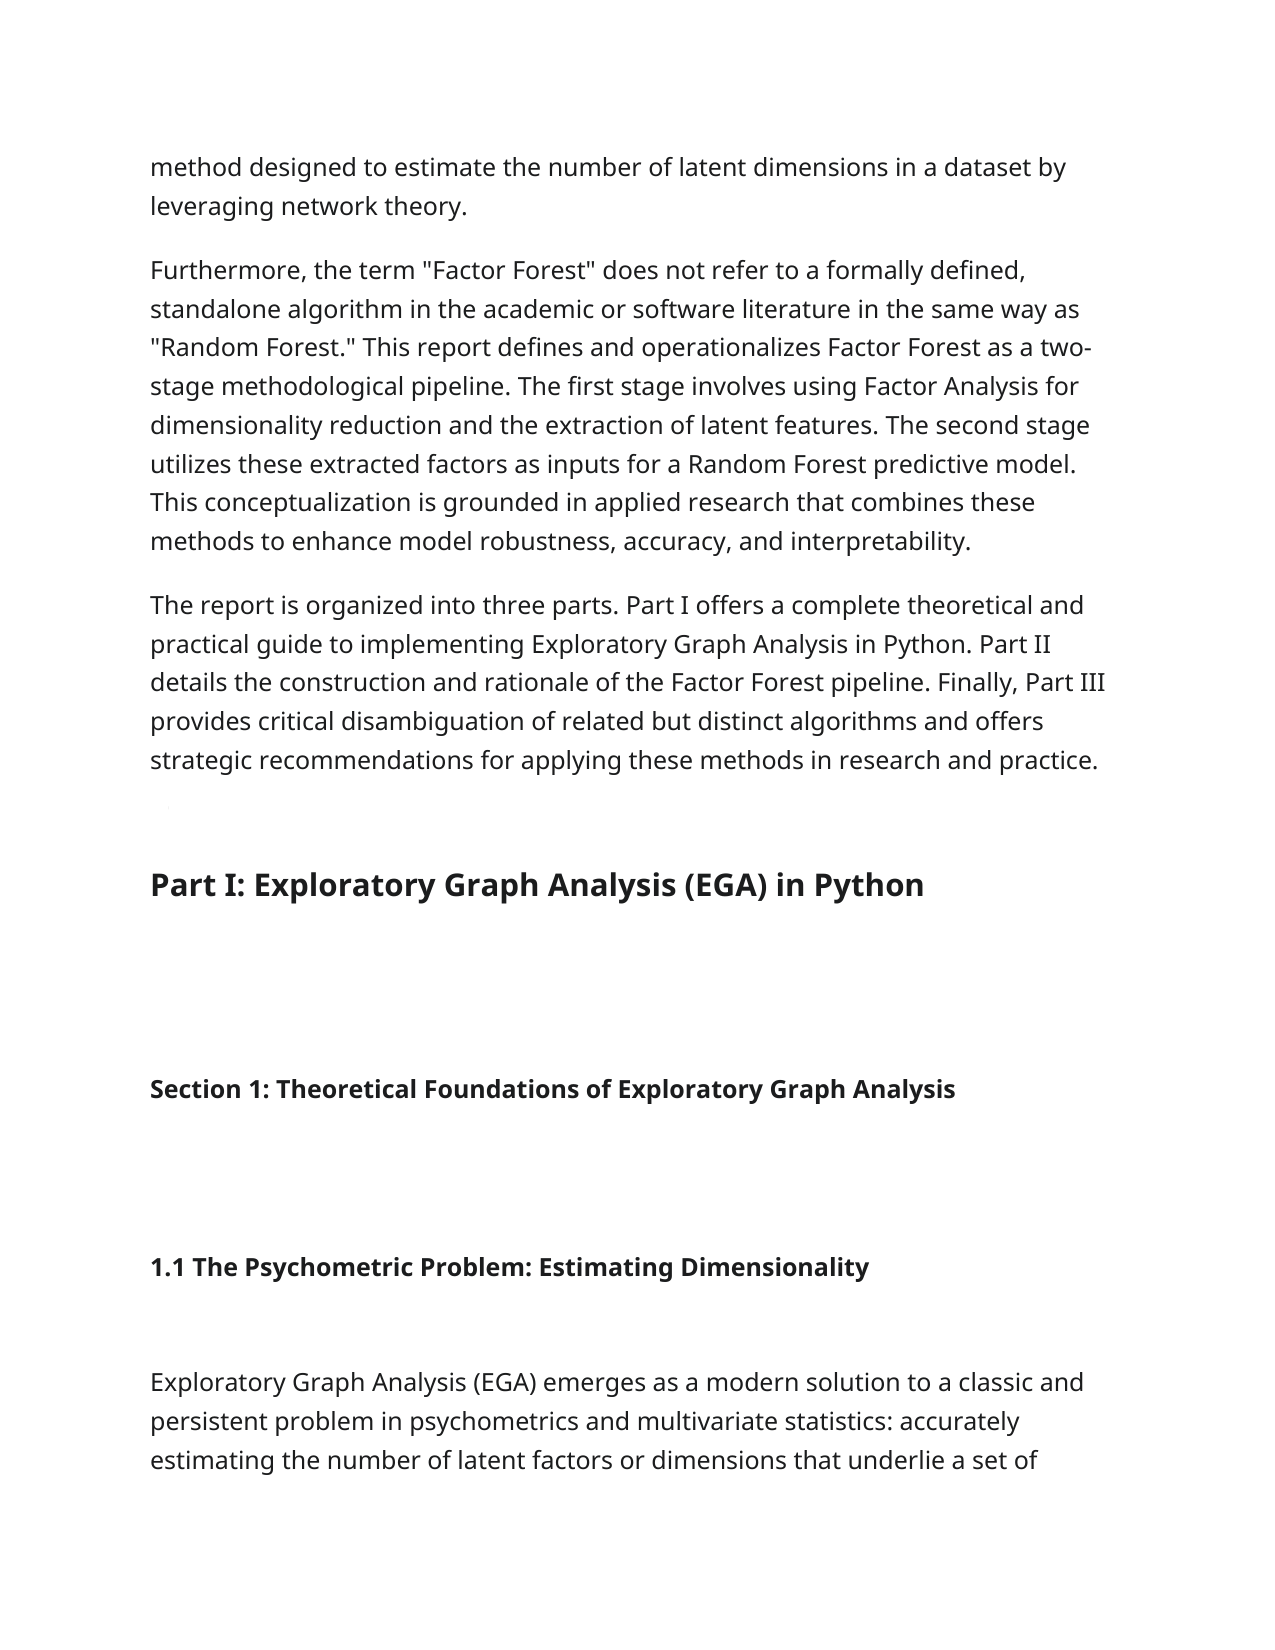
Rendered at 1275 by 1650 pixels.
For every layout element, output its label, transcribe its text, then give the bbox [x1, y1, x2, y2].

text Exploratory Graph Analysis (EGA) emerges as a modern solution to a classic and persistent problem in psychometrics and multivariate statistics: accurately estimating the number of latent factors or dimensions that underlie a set of [150, 1365, 1125, 1477]
text The report is organized into three parts. Part I offers a complete theoretical and practical guide to implementing Exploratory Graph Analysis in Python. Part II details the construction and rationale of the Factor Forest pipeline. Finally, Part III provides critical disambiguation of related but distinct algorithms and offers strategic recommendations for applying these methods in research and practice. [150, 587, 1125, 777]
subtitle Part I: Exploratory Graph Analysis (EGA) in Python [150, 863, 1125, 906]
subtitle 1.1 The Psychometric Problem: Estimating Dimensionality [150, 1250, 1125, 1284]
text method designed to estimate the number of latent dimensions in a dataset by leveraging network theory. [150, 150, 1125, 223]
text Furthermore, the term "Factor Forest" does not refer to a formally defined, standalone algorithm in the academic or software literature in the same way as "Random Forest." This report defines and operationalizes Factor Forest as a two-stage methodological pipeline. The first stage involves using Factor Analysis for dimensionality reduction and the extraction of latent features. The second stage utilizes these extracted factors as inputs for a Random Forest predictive model. This conceptualization is grounded in applied research that combines these methods to enhance model robustness, accuracy, and interpretability. [150, 252, 1125, 558]
subtitle Section 1: Theoretical Foundations of Exploratory Graph Analysis [150, 1071, 1125, 1105]
